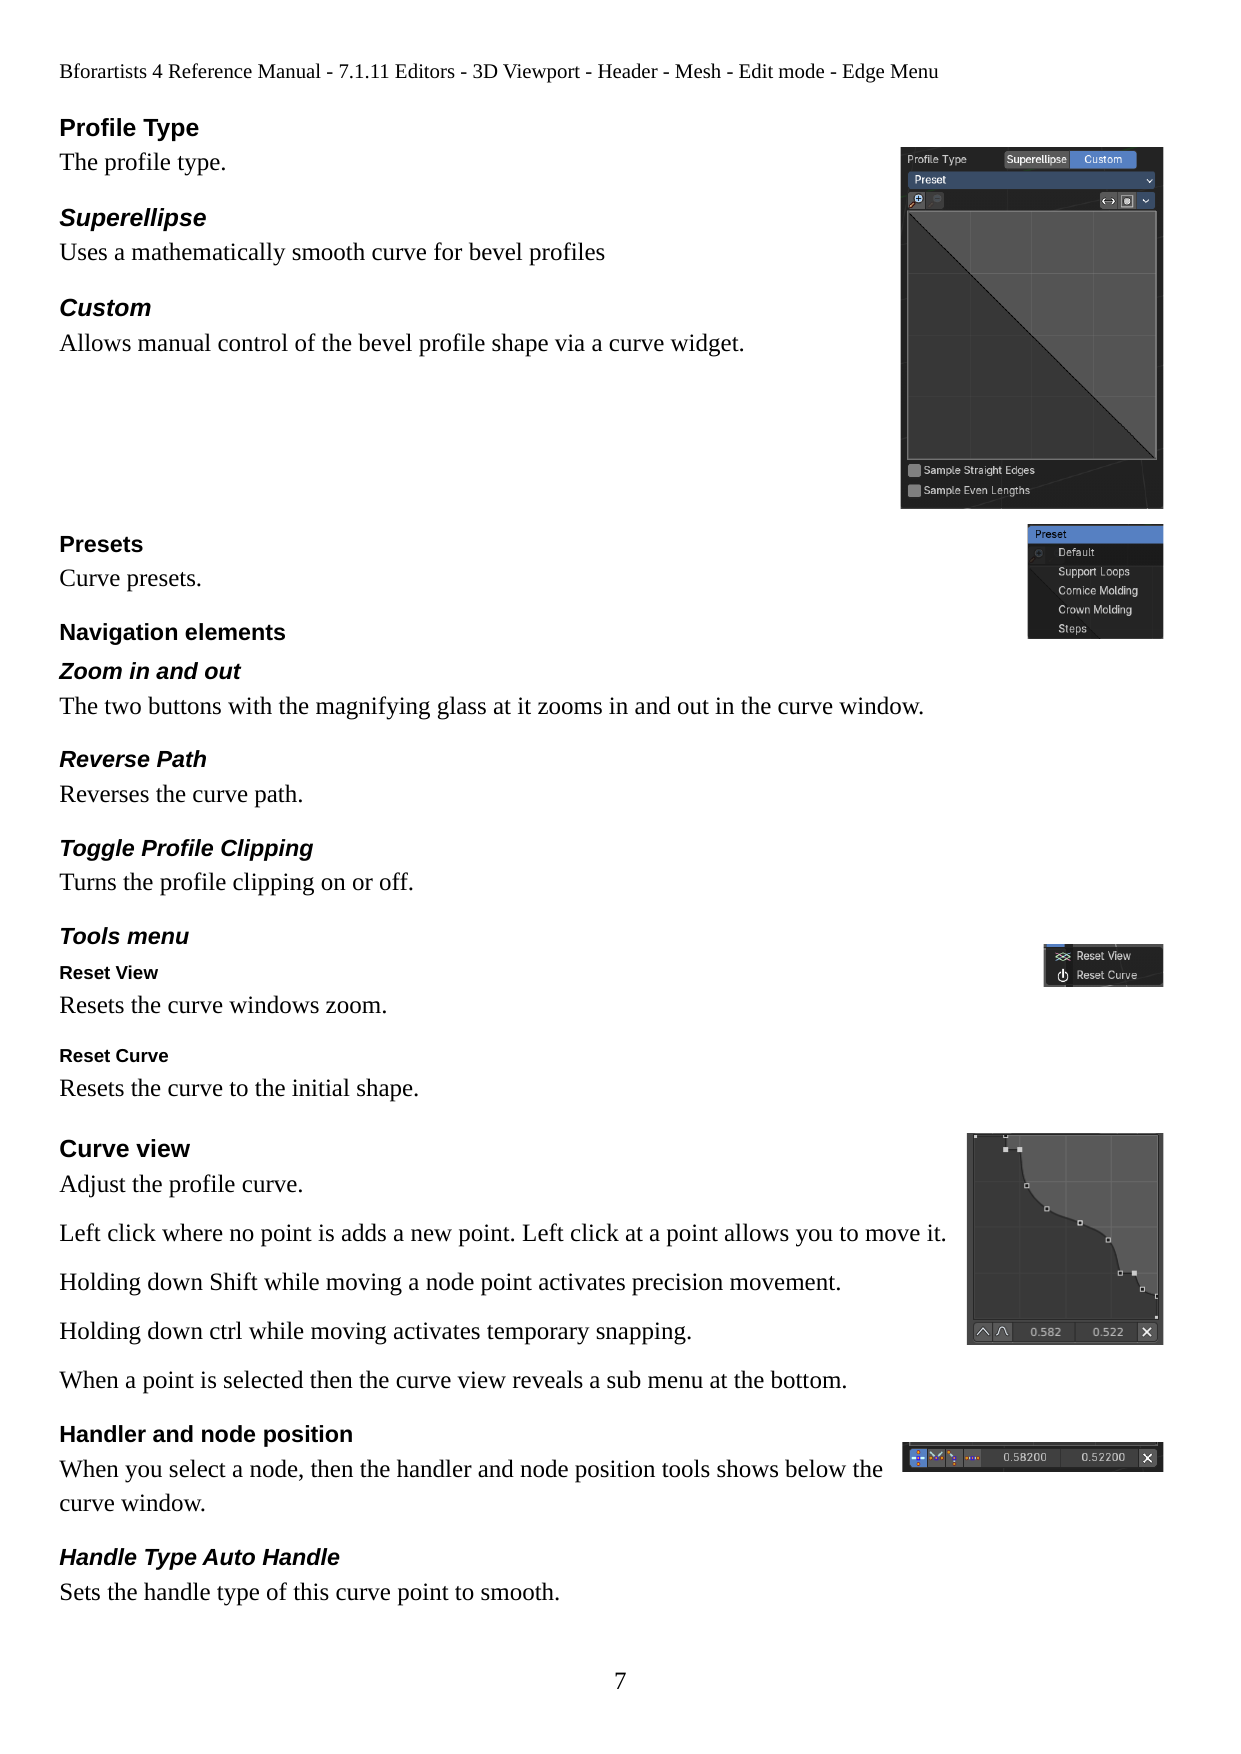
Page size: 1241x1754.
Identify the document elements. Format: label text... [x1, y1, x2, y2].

text Sets the handle type of this curve point to smooth. [59, 1577, 1181, 1605]
subtitle [1164, 203, 1181, 231]
subtitle Toggle Profile Clipping [59, 834, 1181, 861]
subtitle Custom [59, 293, 900, 321]
text Resets the curve windows zoom. [59, 990, 1181, 1018]
subtitle Curve view [59, 1134, 966, 1163]
subtitle Superellipse [59, 203, 900, 231]
text [1164, 563, 1181, 592]
text Holding down ctrl while moving activates temporary snapping. [59, 1316, 966, 1345]
subtitle [1164, 1134, 1181, 1163]
subtitle Reverse Path [59, 746, 1181, 773]
text Holding down Shift while moving a node point activates precision movement. [59, 1267, 966, 1296]
subtitle Presets [59, 530, 1027, 557]
subtitle Zoom in and out [59, 658, 1181, 684]
subtitle [1164, 530, 1181, 557]
subtitle Handler and node position [59, 1421, 1181, 1448]
text Turns the profile clipping on or off. [59, 867, 1181, 896]
picture [902, 1442, 1164, 1472]
picture [966, 1133, 1164, 1345]
text Adjust the profile curve. [59, 1169, 966, 1198]
text Reverses the curve path. [59, 779, 1181, 808]
subtitle [1164, 962, 1181, 983]
text When a point is selected then the curve view reveals a sub menu at the bottom. [59, 1366, 1181, 1394]
subtitle Tools menu [59, 923, 1181, 949]
text The profile type. [59, 147, 900, 176]
picture [1027, 524, 1164, 639]
subtitle Navigation elements [59, 618, 1181, 645]
text When you select a node, then the handler and node position tools shows below the curve window. [59, 1454, 1181, 1517]
subtitle Reset View [59, 962, 1043, 983]
text Resets the curve to the initial shape. [59, 1073, 1181, 1102]
subtitle Handle Type Auto Handle [59, 1544, 1181, 1570]
picture [900, 147, 1164, 509]
text The two buttons with the magnifying glass at it zooms in and out in the curve window. [59, 691, 1181, 719]
subtitle Reset Curve [59, 1045, 1181, 1067]
subtitle Profile Type [59, 113, 1181, 141]
text [1164, 147, 1181, 176]
text Uses a mathematically smooth curve for bevel profiles [59, 237, 900, 266]
text Left click where no point is adds a new point. Left click at a point allows you to move it. [59, 1218, 966, 1247]
text Allows manual control of the bevel profile shape via a curve widget. [59, 328, 900, 356]
text Curve presets. [59, 563, 1027, 592]
picture [1043, 944, 1164, 987]
subtitle [1164, 293, 1181, 321]
